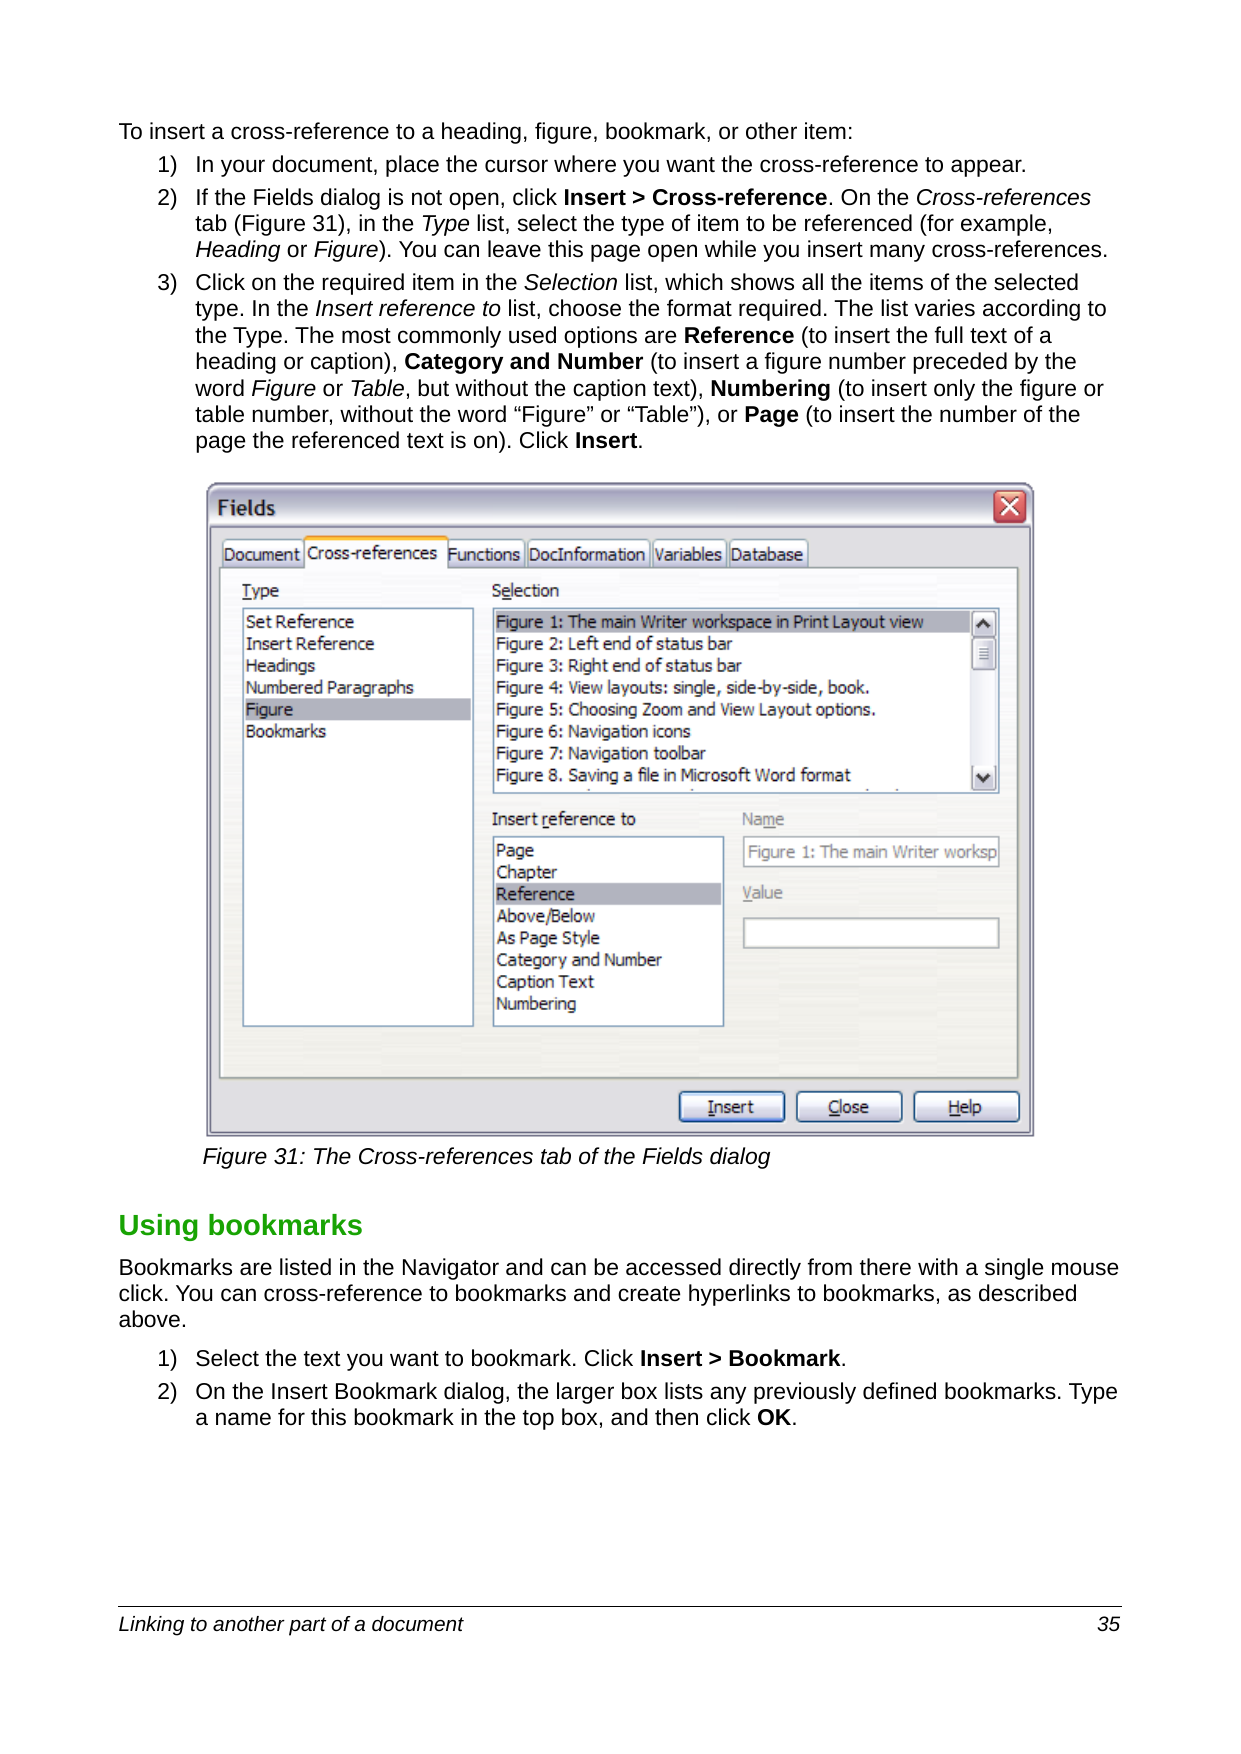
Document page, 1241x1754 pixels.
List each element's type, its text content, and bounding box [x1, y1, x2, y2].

text Bookmarks are listed in the Navigator and can be accessed directly from there with a single mouse click. You can cross-reference to bookmarks and create hyperlinks to bookmarks, as described above. [118, 1254, 1122, 1333]
list If the Fields dialog is not open, click Insert > Cross-reference. On the Cross-references tab (Figure 31), in the Type list, select the type of item to be referenced (for example, Heading or Figure). You can leave this page open while you insert many cross-references. [177, 184, 1122, 263]
subtitle Using bookmarks [118, 1208, 1122, 1241]
list On the Insert Bookmark dialog, the larger box lists any previously defined bookmarks. Type a name for this bookmark in the top box, and then click OK. [177, 1378, 1122, 1431]
text Figure 31: The Cross-references tab of the Fields dialog [202, 1143, 1038, 1169]
list To insert a cross-reference to a heading, figure, bookmark, or other item: [118, 118, 1122, 145]
list Click on the required item in the Selection list, which shows all the items of the selected type. In the Insert reference to list, choose the format required. The list varies according to the Type. The most commonly used options are Reference (to insert the full text of a heading or caption), Category and Number (to insert a figure number preceded by the word Figure or Table, but without the caption text), Numbering (to insert only the figure or table number, without the word “Figure” or “Table”), or Page (to insert the number of the page the referenced text is on). Click Insert. [177, 269, 1122, 453]
picture [202, 478, 1039, 1143]
list Select the text you want to bookmark. Click Insert > Bookmark. [177, 1345, 1122, 1372]
list In your document, place the cursor where you want the cross-reference to appear. [177, 151, 1122, 177]
